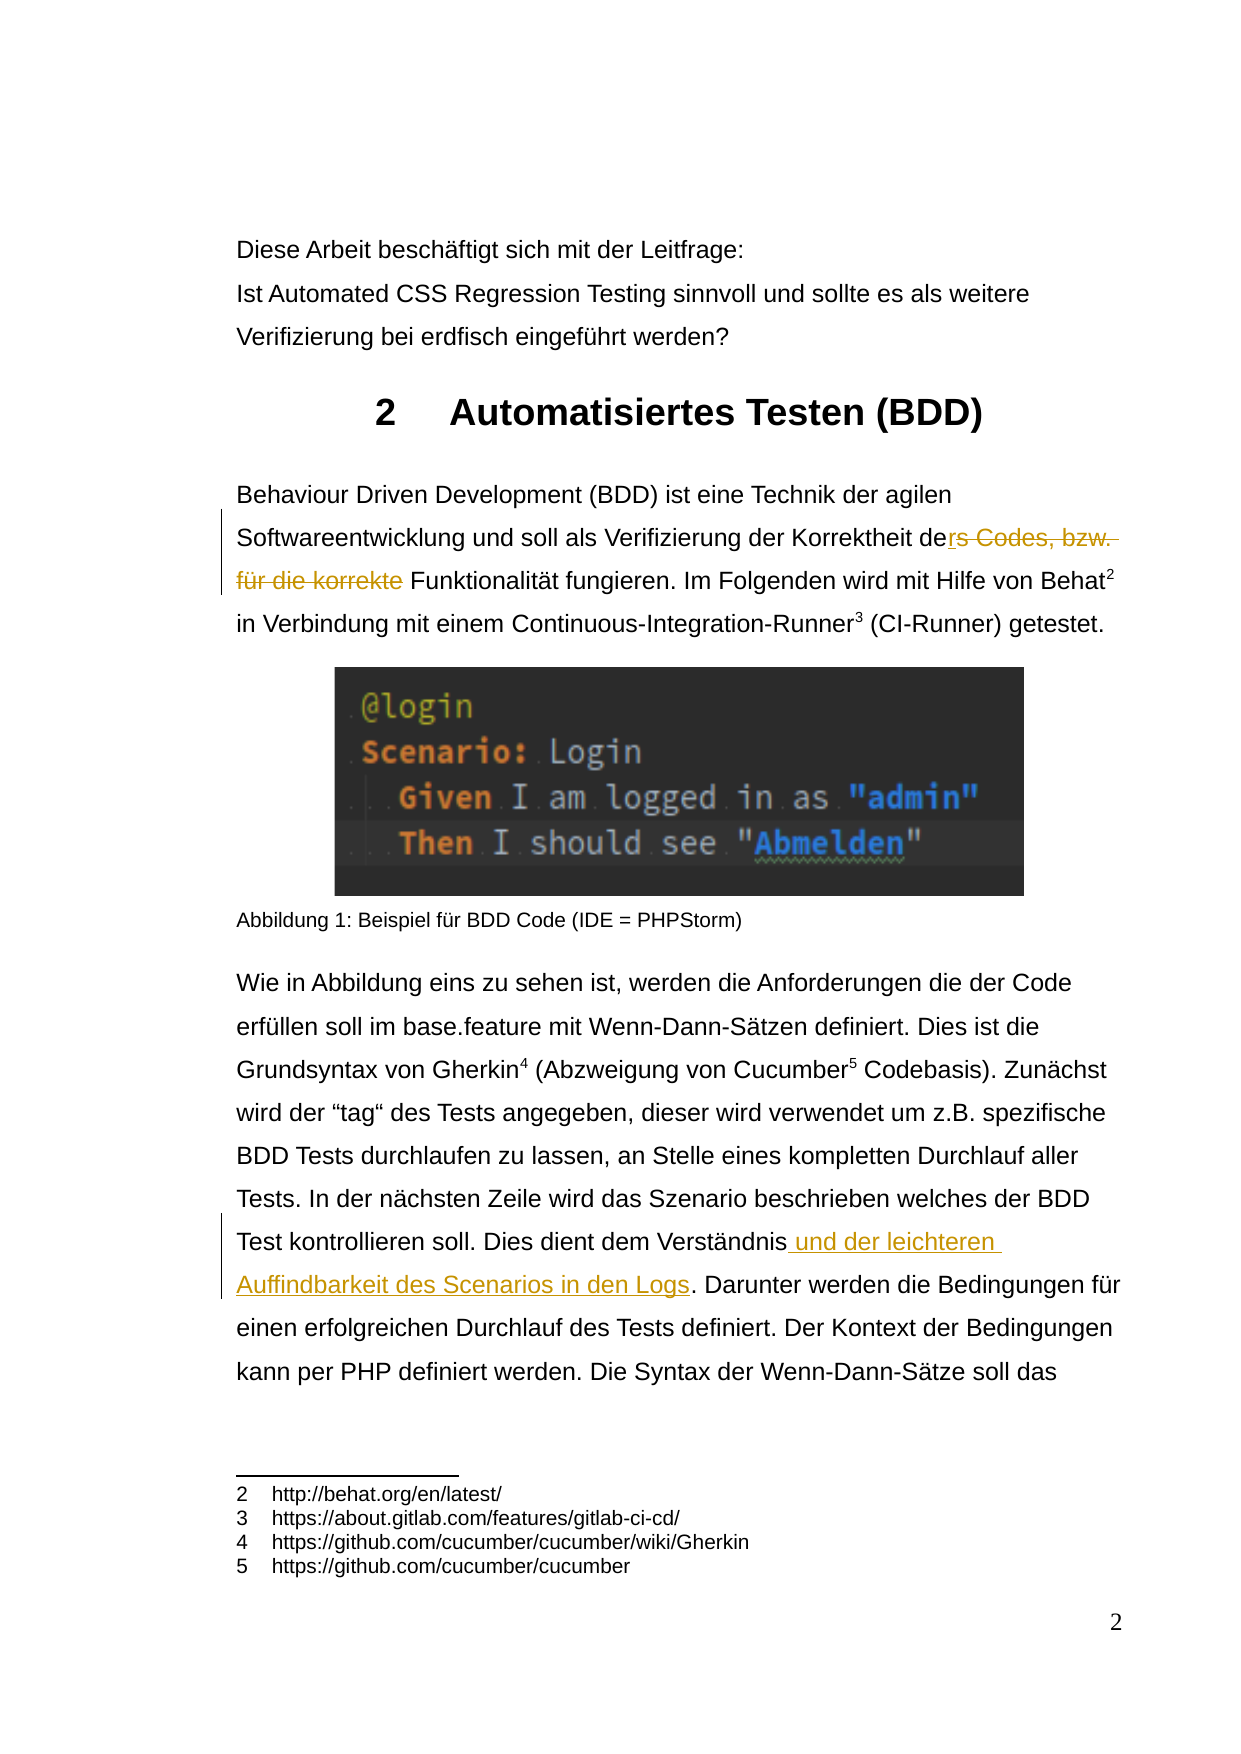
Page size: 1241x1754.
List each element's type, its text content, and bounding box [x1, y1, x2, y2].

text https://github.com/cucumber/cucumber [236, 1554, 1122, 1578]
text Abbildung 1: Beispiel für BDD Code (IDE = PHPStorm) [236, 677, 1122, 932]
subtitle Automatisiertes Testen (BDD) [236, 389, 1122, 433]
text https://about.gitlab.com/features/gitlab-ci-cd/ [236, 1506, 1122, 1530]
text Behaviour Driven Development (BDD) ist eine Technik der agilen Softwareentwicklung und soll als Verifizierung der Korrektheit der Funktionalität fungieren. Im Folgenden wird mit Hilfe von Behat in Verbindung mit einem Continuous-Integration-Runner (CI-Runner) getestet. [236, 480, 1122, 638]
text Diese Arbeit beschäftigt sich mit der Leitfrage: Ist Automated CSS Regression Testing sinnvoll und sollte es als weitere Verifizierung bei erdfisch eingeführt werden? [236, 235, 1122, 350]
picture [334, 667, 1024, 896]
text Wie in Abbildung eins zu sehen ist, werden die Anforderungen die der Code erfüllen soll im base.feature mit Wenn-Dann-Sätzen definiert. Dies ist die Grundsyntax von Gherkin (Abzweigung von Cucumber Codebasis). Zunächst wird der “tag“ des Tests angegeben, dieser wird verwendet um z.B. spezifische BDD Tests durchlaufen zu lassen, an Stelle eines kompletten Durchlauf aller Tests. In der nächsten Zeile wird das Szenario beschrieben welches der BDD Test kontrollieren soll. Dies dient dem Verständnis und der leichteren Auffindbarkeit des Scenarios in den Logs. Darunter werden die Bedingungen für einen erfolgreichen Durchlauf des Tests definiert. Der Kontext der Bedingungen kann per PHP definiert werden. Die Syntax der Wenn-Dann-Sätze soll das [236, 968, 1122, 1385]
text https://github.com/cucumber/cucumber/wiki/Gherkin [236, 1530, 1122, 1554]
text http://behat.org/en/latest/ [236, 1482, 1122, 1506]
